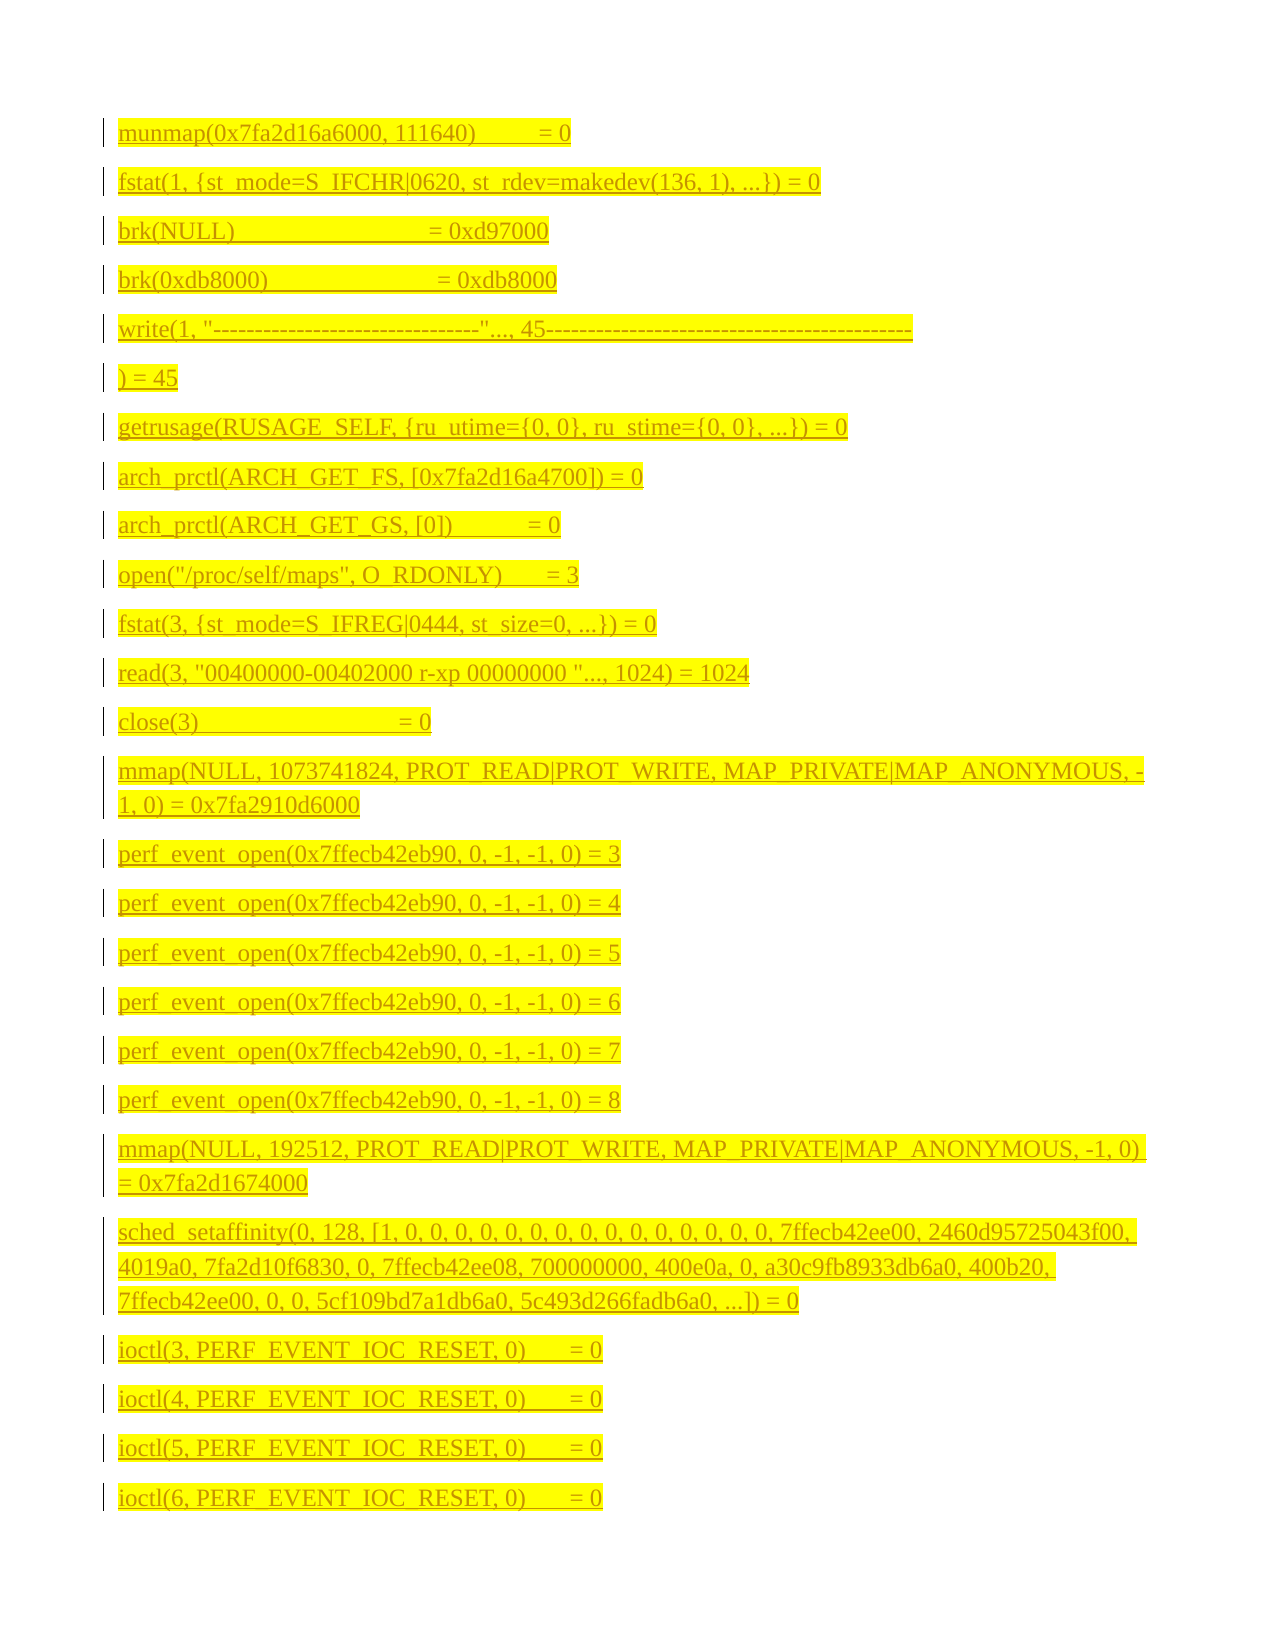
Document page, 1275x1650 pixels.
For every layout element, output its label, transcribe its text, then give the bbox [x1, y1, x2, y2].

text arch_prctl(ARCH_GET_FS, [0x7fa2d16a4700]) = 0 [118, 462, 1157, 490]
text mmap(NULL, 1073741824, PROT_READ|PROT_WRITE, MAP_PRIVATE|MAP_ANONYMOUS, -1, 0) = 0x7fa2910d6000 [118, 756, 1157, 819]
text getrusage(RUSAGE_SELF, {ru_utime={0, 0}, ru_stime={0, 0}, ...}) = 0 [118, 412, 1157, 441]
text mmap(NULL, 192512, PROT_READ|PROT_WRITE, MAP_PRIVATE|MAP_ANONYMOUS, -1, 0) = 0x7fa2d1674000 [118, 1134, 1157, 1197]
text ioctl(5, PERF_EVENT_IOC_RESET, 0) = 0 [118, 1433, 1157, 1462]
text sched_setaffinity(0, 128, [1, 0, 0, 0, 0, 0, 0, 0, 0, 0, 0, 0, 0, 0, 0, 0, 7ffecb42ee00, 2460d95725043f00, 4019a0, 7fa2d10f6830, 0, 7ffecb42ee08, 700000000, 400e0a, 0, a30c9fb8933db6a0, 400b20, 7ffecb42ee00, 0, 0, 5cf109bd7a1db6a0, 5c493d266fadb6a0, ...]) = 0 [118, 1217, 1157, 1315]
text fstat(3, {st_mode=S_IFREG|0444, st_size=0, ...}) = 0 [118, 609, 1157, 637]
text perf_event_open(0x7ffecb42eb90, 0, -1, -1, 0) = 7 [118, 1036, 1157, 1064]
text close(3) = 0 [118, 707, 1157, 736]
text read(3, "00400000-00402000 r-xp 00000000 "..., 1024) = 1024 [118, 658, 1157, 687]
text brk(0xdb8000) = 0xdb8000 [118, 265, 1157, 294]
text open("/proc/self/maps", O_RDONLY) = 3 [118, 560, 1157, 588]
text perf_event_open(0x7ffecb42eb90, 0, -1, -1, 0) = 6 [118, 987, 1157, 1015]
text perf_event_open(0x7ffecb42eb90, 0, -1, -1, 0) = 3 [118, 839, 1157, 868]
text arch_prctl(ARCH_GET_GS, [0]) = 0 [118, 511, 1157, 539]
text write(1, "--------------------------------"..., 45-------------------------------------------- [118, 314, 1157, 343]
text ioctl(3, PERF_EVENT_IOC_RESET, 0) = 0 [118, 1335, 1157, 1364]
text perf_event_open(0x7ffecb42eb90, 0, -1, -1, 0) = 8 [118, 1085, 1157, 1113]
text perf_event_open(0x7ffecb42eb90, 0, -1, -1, 0) = 4 [118, 888, 1157, 917]
text munmap(0x7fa2d16a6000, 111640) = 0 [118, 118, 1157, 147]
text brk(NULL) = 0xd97000 [118, 216, 1157, 245]
text perf_event_open(0x7ffecb42eb90, 0, -1, -1, 0) = 5 [118, 938, 1157, 966]
text ) = 45 [118, 363, 1157, 392]
text ioctl(4, PERF_EVENT_IOC_RESET, 0) = 0 [118, 1384, 1157, 1413]
text fstat(1, {st_mode=S_IFCHR|0620, st_rdev=makedev(136, 1), ...}) = 0 [118, 167, 1157, 196]
text ioctl(6, PERF_EVENT_IOC_RESET, 0) = 0 [118, 1483, 1157, 1511]
